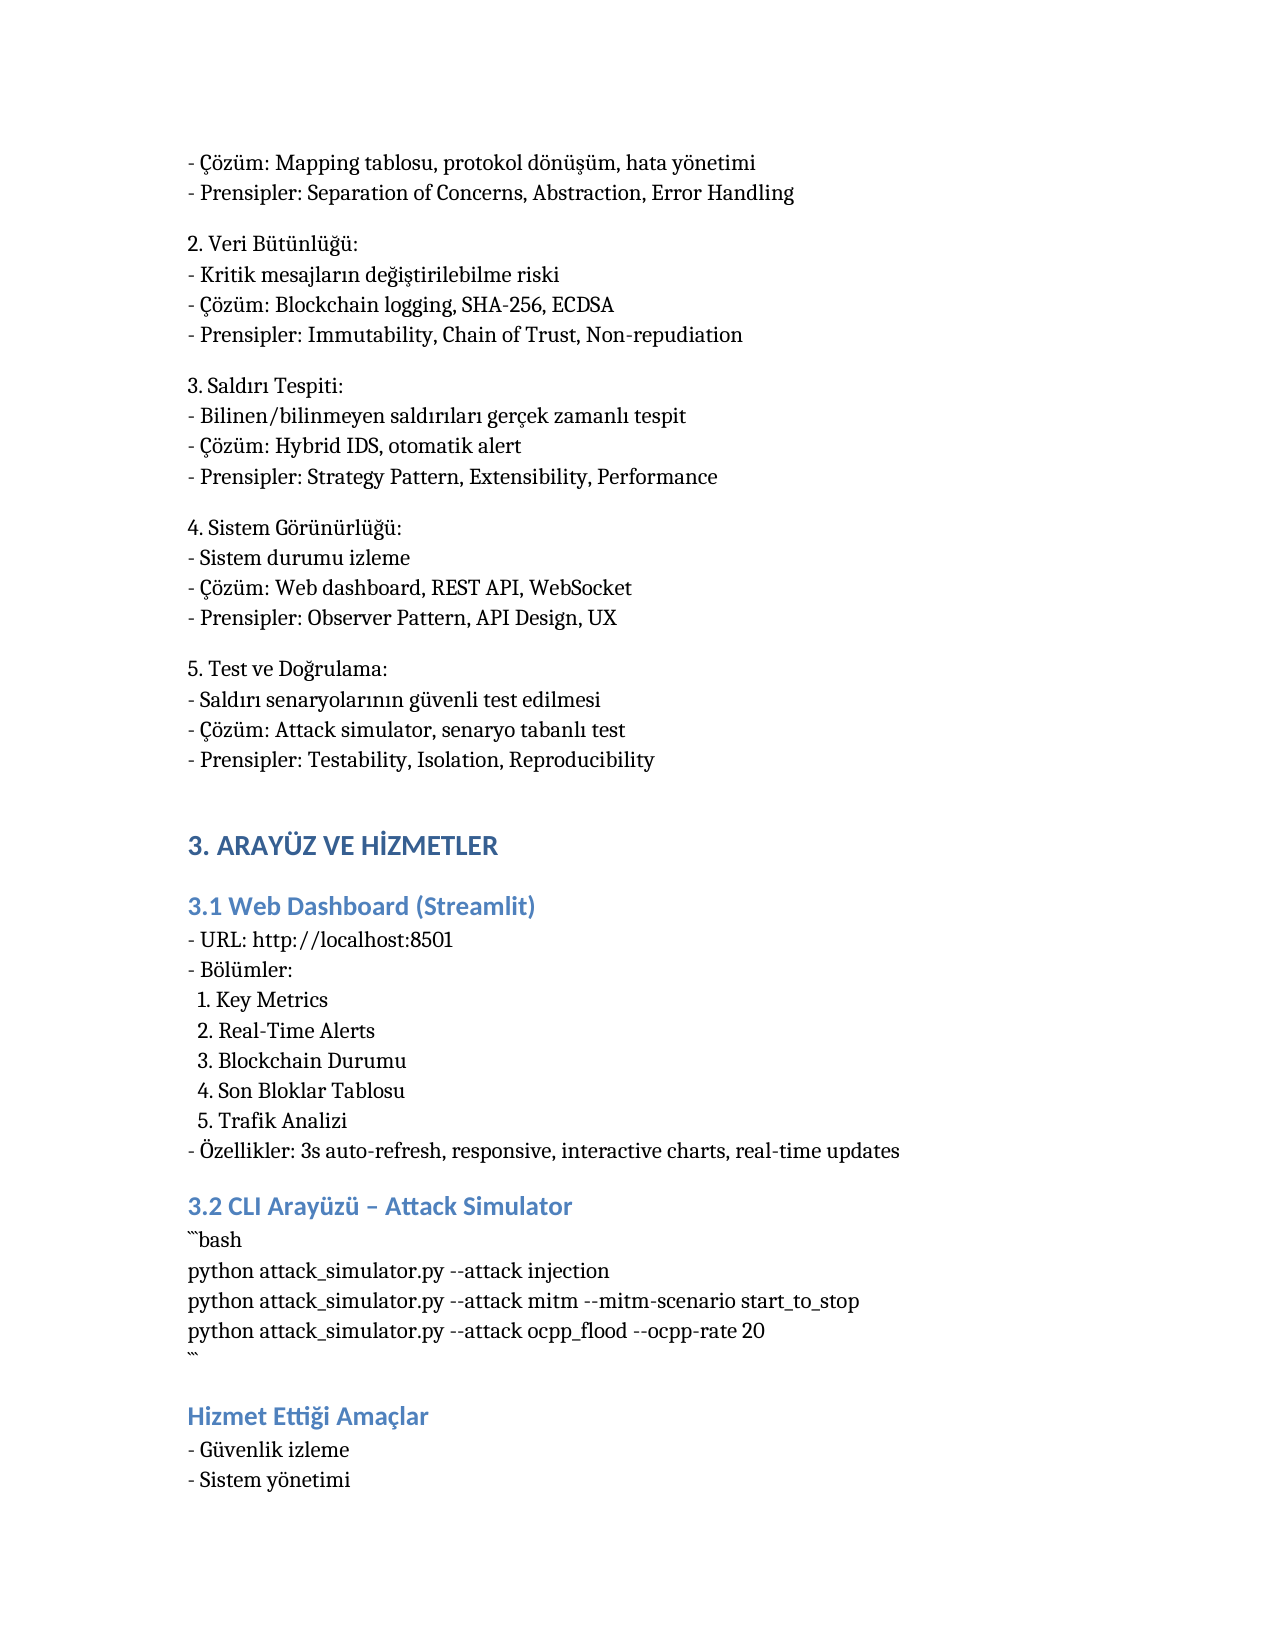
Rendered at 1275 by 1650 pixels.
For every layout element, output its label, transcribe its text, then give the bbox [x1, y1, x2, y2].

text 3. Saldırı Tespiti: - Bilinen/bilinmeyen saldırıları gerçek zamanlı tespit - Çözüm: Hybrid IDS, otomatik alert - Prensipler: Strategy Pattern, Extensibility, Performance [187, 373, 1087, 490]
subtitle 3.1 Web Dashboard (Streamlit) [187, 889, 1087, 922]
text - Çözüm: Mapping tablosu, protokol dönüşüm, hata yönetimi - Prensipler: Separation of Concerns, Abstraction, Error Handling [187, 150, 1087, 207]
subtitle Hizmet Ettiği Amaçlar [187, 1399, 1087, 1432]
subtitle 3.2 CLI Arayüzü – Attack Simulator [187, 1189, 1087, 1222]
subtitle 3. ARAYÜZ VE HİZMETLER [187, 827, 1087, 863]
text - URL: http://localhost:8501 - Bölümler: 1. Key Metrics 2. Real-Time Alerts 3. Blockchain Durumu 4. Son Bloklar Tablosu 5. Trafik Analizi - Özellikler: 3s auto-refresh, responsive, interactive charts, real-time updates [187, 927, 1087, 1164]
text - Güvenlik izleme - Sistem yönetimi [187, 1437, 1087, 1493]
text 4. Sistem Görünürlüğü: - Sistem durumu izleme - Çözüm: Web dashboard, REST API, WebSocket - Prensipler: Observer Pattern, API Design, UX [187, 514, 1087, 632]
text 2. Veri Bütünlüğü: - Kritik mesajların değiştirilebilme riski - Çözüm: Blockchain logging, SHA-256, ECDSA - Prensipler: Immutability, Chain of Trust, Non-repudiation [187, 231, 1087, 348]
text 5. Test ve Doğrulama: - Saldırı senaryolarının güvenli test edilmesi - Çözüm: Attack simulator, senaryo tabanlı test - Prensipler: Testability, Isolation, Reproducibility [187, 656, 1087, 773]
text ```bash python attack_simulator.py --attack injection python attack_simulator.py --attack mitm --mitm-scenario start_to_stop python attack_simulator.py --attack ocpp_flood --ocpp-rate 20 ``` [187, 1227, 1087, 1374]
